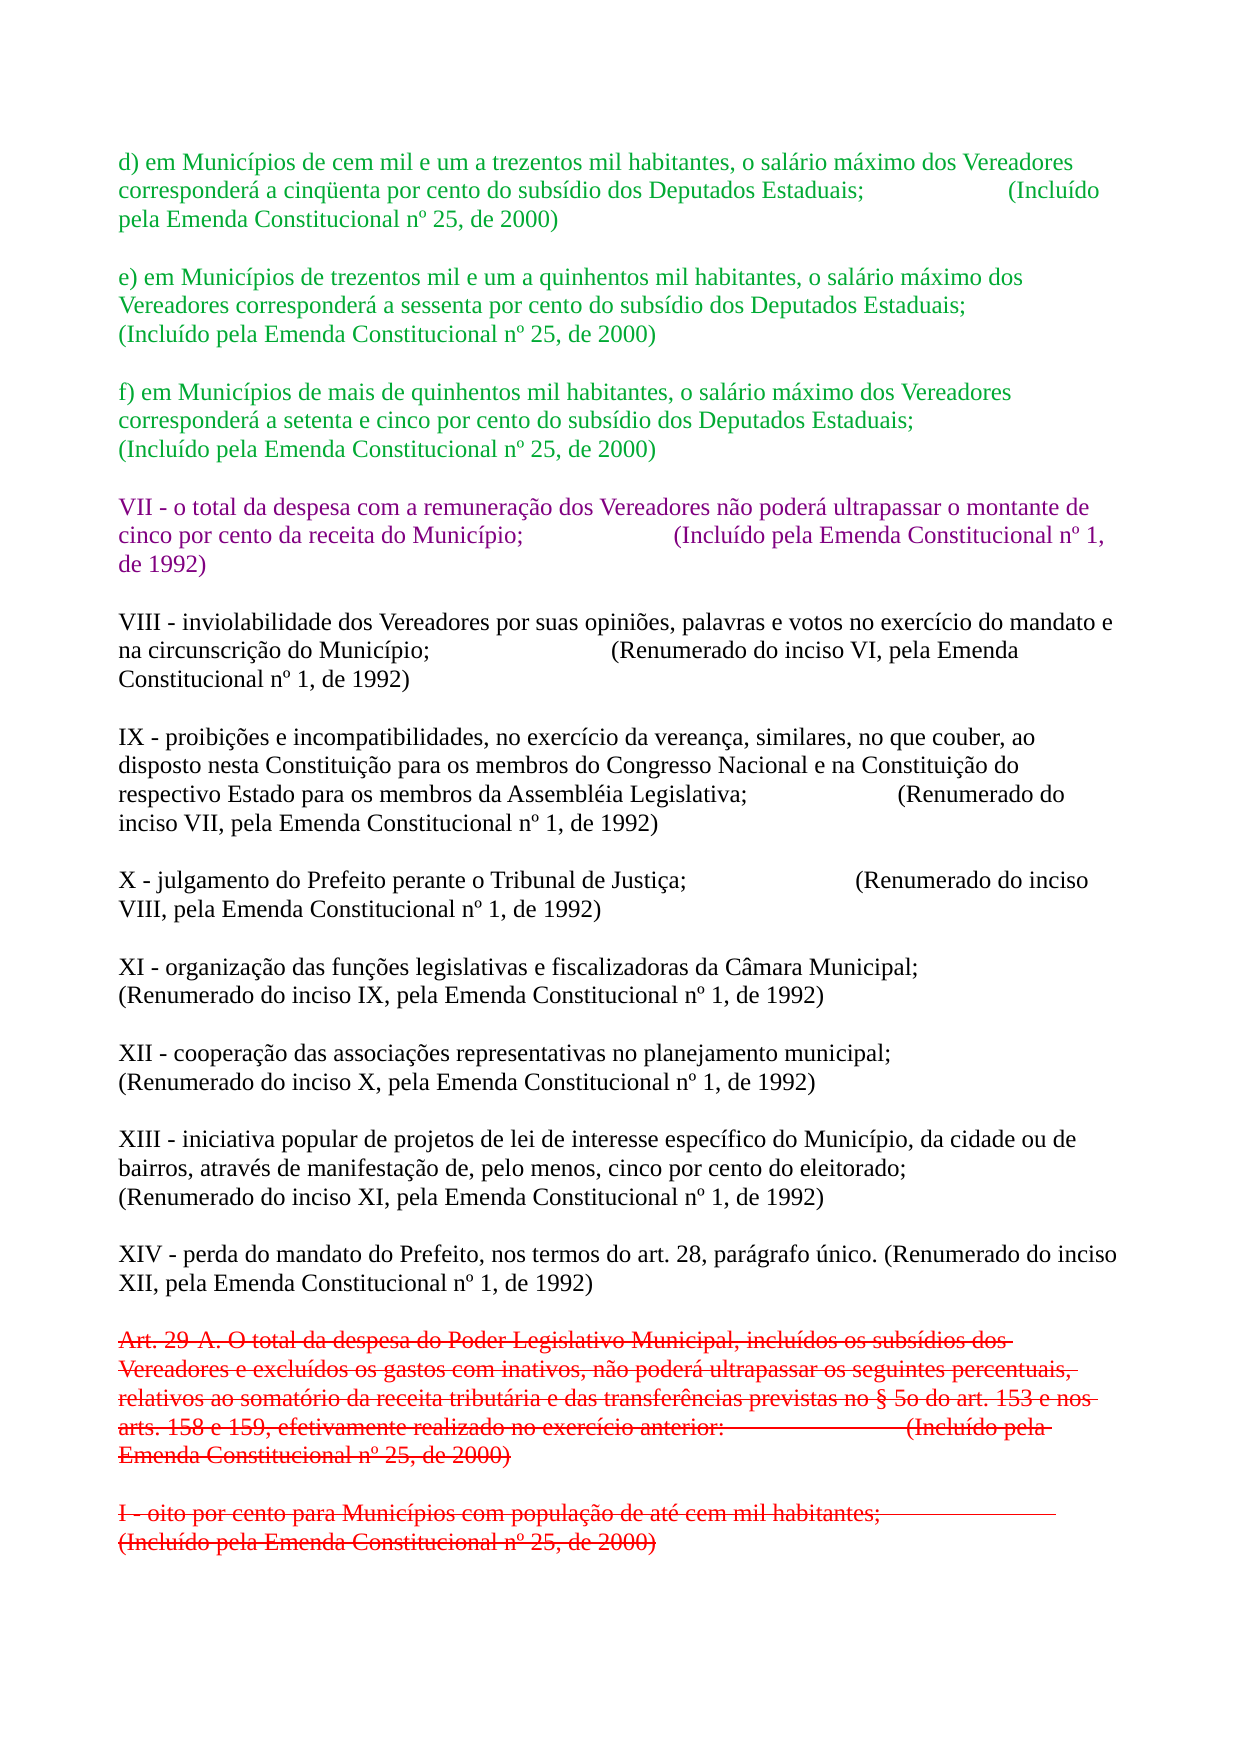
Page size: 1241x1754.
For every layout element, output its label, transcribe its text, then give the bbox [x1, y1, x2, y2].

text I - oito por cento para Municípios com população de até cem mil habitantes; (Incluído pela Emenda Constitucional nº 25, de 2000) [118, 1498, 1122, 1556]
text IX - proibições e incompatibilidades, no exercício da vereança, similares, no que couber, ao disposto nesta Constituição para os membros do Congresso Nacional e na Constituição do respectivo Estado para os membros da Assembléia Legislativa; (Renumerado do inciso VII, pela Emenda Constitucional nº 1, de 1992) [118, 722, 1122, 837]
text f) em Municípios de mais de quinhentos mil habitantes, o salário máximo dos Vereadores corresponderá a setenta e cinco por cento do subsídio dos Deputados Estaduais; (Incluído pela Emenda Constitucional nº 25, de 2000) [118, 377, 1122, 463]
text XII - cooperação das associações representativas no planejamento municipal; (Renumerado do inciso X, pela Emenda Constitucional nº 1, de 1992) [118, 1038, 1122, 1096]
text e) em Municípios de trezentos mil e um a quinhentos mil habitantes, o salário máximo dos Vereadores corresponderá a sessenta por cento do subsídio dos Deputados Estaduais; (Incluído pela Emenda Constitucional nº 25, de 2000) [118, 262, 1122, 348]
text d) em Municípios de cem mil e um a trezentos mil habitantes, o salário máximo dos Vereadores corresponderá a cinqüenta por cento do subsídio dos Deputados Estaduais; (Incluído pela Emenda Constitucional nº 25, de 2000) [118, 147, 1122, 233]
text XI - organização das funções legislativas e fiscalizadoras da Câmara Municipal; (Renumerado do inciso IX, pela Emenda Constitucional nº 1, de 1992) [118, 952, 1122, 1009]
text VII - o total da despesa com a remuneração dos Vereadores não poderá ultrapassar o montante de cinco por cento da receita do Município; (Incluído pela Emenda Constitucional nº 1, de 1992) [118, 492, 1122, 578]
text XIV - perda do mandato do Prefeito, nos termos do art. 28, parágrafo único. (Renumerado do inciso XII, pela Emenda Constitucional nº 1, de 1992) [118, 1239, 1122, 1297]
text Art. 29-A. O total da despesa do Poder Legislativo Municipal, incluídos os subsídios dos Vereadores e excluídos os gastos com inativos, não poderá ultrapassar os seguintes percentuais, relativos ao somatório da receita tributária e das transferências previstas no § 5o do art. 153 e nos arts. 158 e 159, efetivamente realizado no exercício anterior: (Incluído pela Emenda Constitucional nº 25, de 2000) [118, 1326, 1122, 1469]
text X - julgamento do Prefeito perante o Tribunal de Justiça; (Renumerado do inciso VIII, pela Emenda Constitucional nº 1, de 1992) [118, 866, 1122, 923]
text VIII - inviolabilidade dos Vereadores por suas opiniões, palavras e votos no exercício do mandato e na circunscrição do Município; (Renumerado do inciso VI, pela Emenda Constitucional nº 1, de 1992) [118, 607, 1122, 693]
text XIII - iniciativa popular de projetos de lei de interesse específico do Município, da cidade ou de bairros, através de manifestação de, pelo menos, cinco por cento do eleitorado; (Renumerado do inciso XI, pela Emenda Constitucional nº 1, de 1992) [118, 1124, 1122, 1211]
